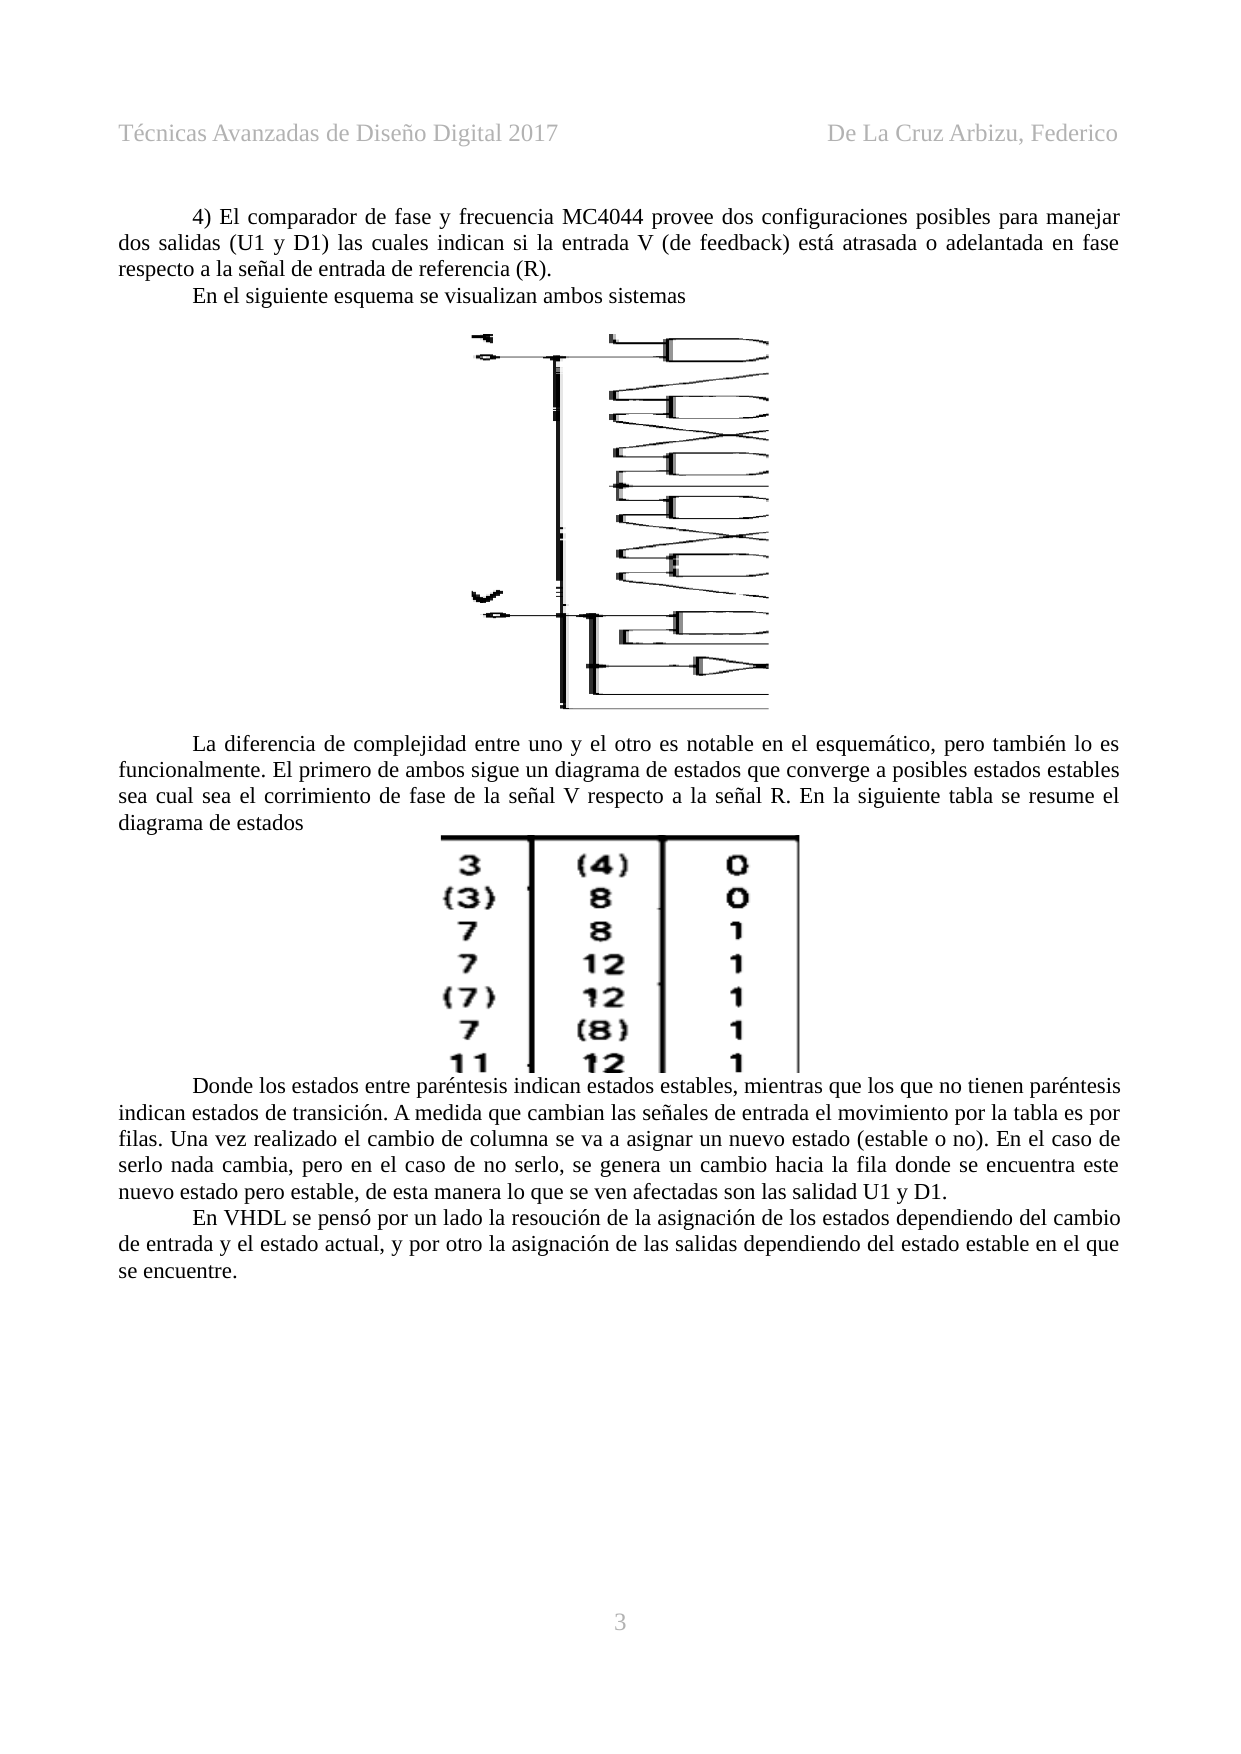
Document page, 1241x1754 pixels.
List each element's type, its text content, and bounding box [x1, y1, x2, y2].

text En VHDL se pensó por un lado la resoución de la asignación de los estados dependiendo del cambio de entrada y el estado actual, y por otro la asignación de las salidas dependiendo del estado estable en el que se encuentre. [118, 1204, 1122, 1283]
picture [610, 835, 800, 1073]
text La diferencia de complejidad entre uno y el otro es notable en el esquemático, pero también lo es funcionalmente. El primero de ambos sigue un diagrama de estados que converge a posibles estados estables sea cual sea el corrimiento de fase de la señal V respecto a la señal R. En la siguiente tabla se resume el diagrama de estados [118, 730, 1122, 835]
text Donde los estados entre paréntesis indican estados estables, mientras que los que no tienen paréntesis indican estados de transición. A medida que cambian las señales de entrada el movimiento por la tabla es por filas. Una vez realizado el cambio de columna se va a asignar un nuevo estado (estable o no). En el caso de serlo nada cambia, pero en el caso de no serlo, se genera un cambio hacia la fila donde se encuentra este nuevo estado pero estable, de esta manera lo que se ven afectadas son las salidad U1 y D1. [118, 1072, 1122, 1204]
text 4) El comparador de fase y frecuencia MC4044 provee dos configuraciones posibles para manejar dos salidas (U1 y D1) las cuales indican si la entrada V (de feedback) está atrasada o adelantada en fase respecto a la señal de entrada de referencia (R). [118, 203, 1122, 282]
text En el siguiente esquema se visualizan ambos sistemas [118, 282, 1122, 308]
picture [471, 334, 543, 728]
